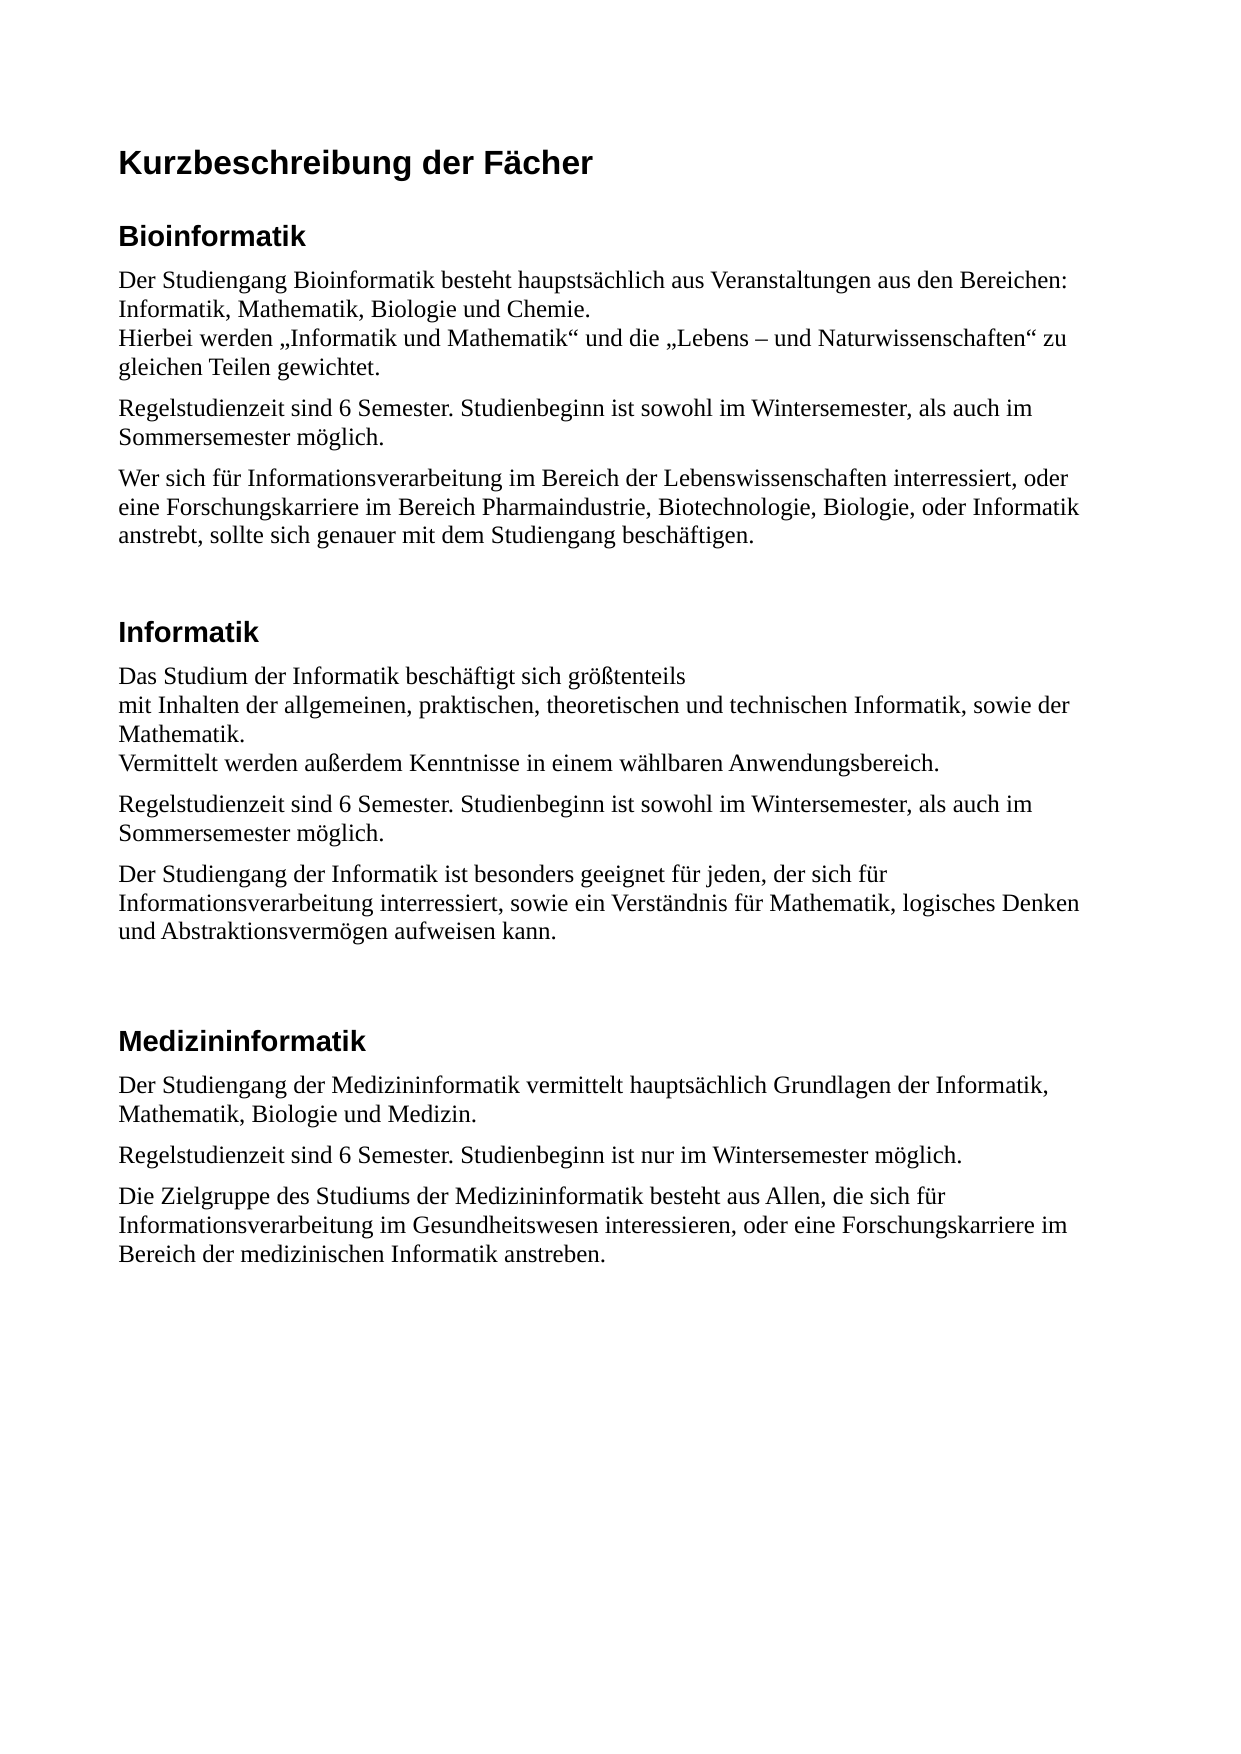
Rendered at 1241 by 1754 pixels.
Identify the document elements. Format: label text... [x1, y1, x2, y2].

text Wer sich für Informationsverarbeitung im Bereich der Lebenswissenschaften interressiert, oder eine Forschungskarriere im Bereich Pharmaindustrie, Biotechnologie, Biologie, oder Informatik anstrebt, sollte sich genauer mit dem Studiengang beschäftigen. [118, 463, 1122, 549]
text Das Studium der Informatik beschäftigt sich größtenteils mit Inhalten der allgemeinen, praktischen, theoretischen und technischen Informatik, sowie der Mathematik. Vermittelt werden außerdem Kenntnisse in einem wählbaren Anwendungsbereich. [118, 661, 1122, 776]
subtitle Kurzbeschreibung der Fächer [118, 143, 1122, 182]
subtitle Bioinformatik [118, 219, 1122, 253]
text Der Studiengang der Medizininformatik vermittelt hauptsächlich Grundlagen der Informatik, Mathematik, Biologie und Medizin. [118, 1070, 1122, 1127]
subtitle Informatik [118, 615, 1122, 649]
text Die Zielgruppe des Studiums der Medizininformatik besteht aus Allen, die sich für Informationsverarbeitung im Gesundheitswesen interessieren, oder eine Forschungskarriere im Bereich der medizinischen Informatik anstreben. [118, 1181, 1122, 1267]
text Regelstudienzeit sind 6 Semester. Studienbeginn ist sowohl im Wintersemester, als auch im Sommersemester möglich. [118, 789, 1122, 846]
text Der Studiengang der Informatik ist besonders geeignet für jeden, der sich für Informationsverarbeitung interressiert, sowie ein Verständnis für Mathematik, logisches Denken und Abstraktionsvermögen aufweisen kann. [118, 859, 1122, 945]
text Regelstudienzeit sind 6 Semester. Studienbeginn ist sowohl im Wintersemester, als auch im Sommersemester möglich. [118, 393, 1122, 450]
text Der Studiengang Bioinformatik besteht haupstsächlich aus Veranstaltungen aus den Bereichen: Informatik, Mathematik, Biologie und Chemie. Hierbei werden „Informatik und Mathematik“ und die „Lebens – und Naturwissenschaften“ zu gleichen Teilen gewichtet. [118, 265, 1122, 380]
subtitle Medizininformatik [118, 1024, 1122, 1057]
text Regelstudienzeit sind 6 Semester. Studienbeginn ist nur im Wintersemester möglich. [118, 1140, 1122, 1169]
